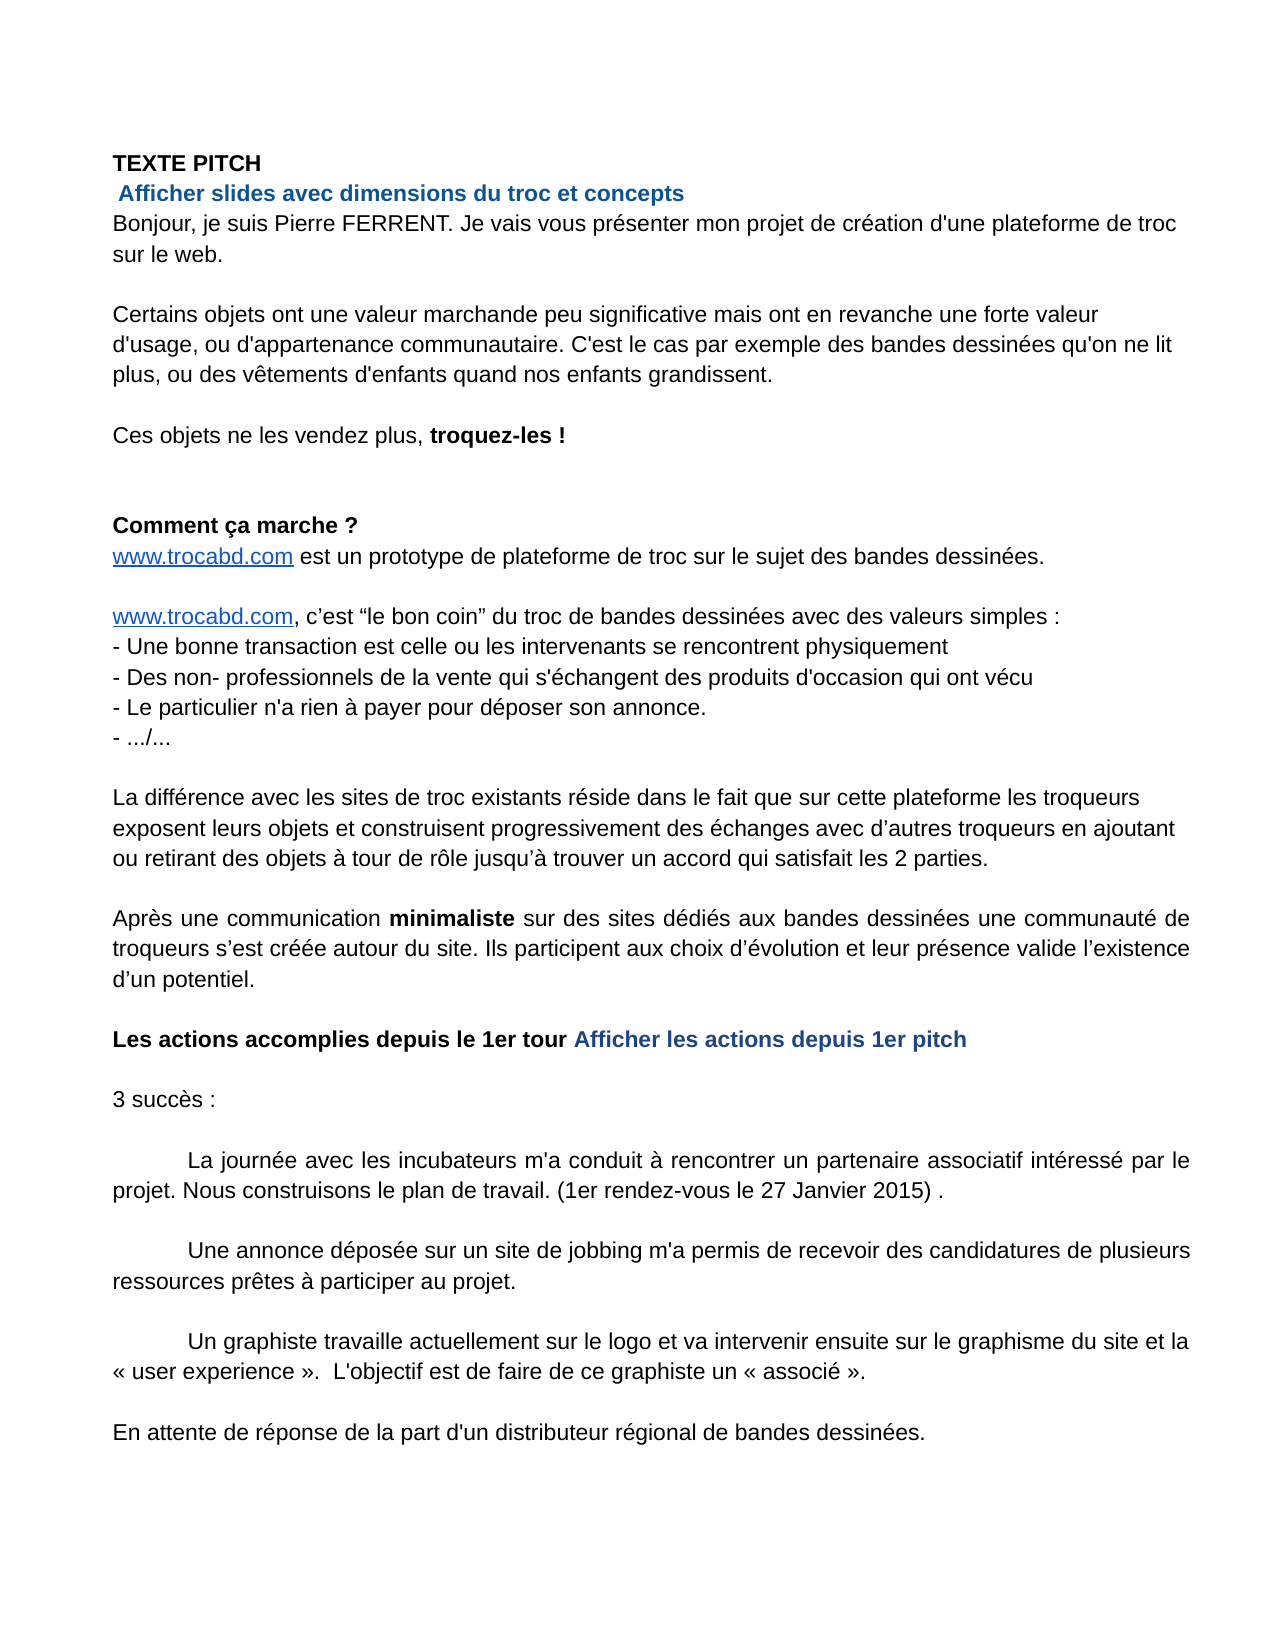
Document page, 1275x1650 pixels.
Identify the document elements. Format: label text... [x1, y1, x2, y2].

text - Une bonne transaction est celle ou les intervenants se rencontrent physiquement [112, 633, 1191, 660]
text 3 succès : [112, 1086, 1191, 1113]
text Afficher slides avec dimensions du troc et concepts [112, 180, 1191, 207]
text Certains objets ont une valeur marchande peu significative mais ont en revanche une forte valeur d'usage, ou d'appartenance communautaire. C'est le cas par exemple des bandes dessinées qu'on ne lit plus, ou des vêtements d'enfants quand nos enfants grandissent. [112, 301, 1191, 388]
text Les actions accomplies depuis le 1er tour Afficher les actions depuis 1er pitch [112, 1026, 1191, 1052]
text La journée avec les incubateurs m'a conduit à rencontrer un partenaire associatif intéressé par le projet. Nous construisons le plan de travail. (1er rendez-vous le 27 Janvier 2015) . [112, 1147, 1191, 1203]
text La différence avec les sites de troc existants réside dans le fait que sur cette plateforme les troqueurs exposent leurs objets et construisent progressivement des échanges avec d’autres troqueurs en ajoutant ou retirant des objets à tour de rôle jusqu’à trouver un accord qui satisfait les 2 parties. [112, 784, 1191, 871]
text Ces objets ne les vendez plus, troquez-les ! [112, 422, 1191, 448]
text www.trocabd.com est un prototype de plateforme de troc sur le sujet des bandes dessinées. [112, 543, 1191, 569]
text Une annonce déposée sur un site de jobbing m'a permis de recevoir des candidatures de plusieurs ressources prêtes à participer au projet. [112, 1237, 1191, 1294]
text - Des non- professionnels de la vente qui s'échangent des produits d'occasion qui ont vécu [112, 663, 1191, 690]
text Un graphiste travaille actuellement sur le logo et va intervenir ensuite sur le graphisme du site et la « user experience ». L'objectif est de faire de ce graphiste un « associé ». [112, 1328, 1191, 1385]
text - .../... [112, 724, 1191, 750]
text Comment ça marche ? [112, 512, 1191, 539]
text TEXTE PITCH [112, 150, 1191, 176]
text - Le particulier n'a rien à payer pour déposer son annonce. [112, 694, 1191, 720]
text En attente de réponse de la part d'un distributeur régional de bandes dessinées. [112, 1419, 1191, 1445]
text www.trocabd.com, c’est “le bon coin” du troc de bandes dessinées avec des valeurs simples : [112, 603, 1191, 629]
text Bonjour, je suis Pierre FERRENT. Je vais vous présenter mon projet de création d'une plateforme de troc sur le web. [112, 210, 1191, 267]
text Après une communication minimaliste sur des sites dédiés aux bandes dessinées une communauté de troqueurs s’est créée autour du site. Ils participent aux choix d’évolution et leur présence valide l’existence d’un potentiel. [112, 905, 1191, 992]
